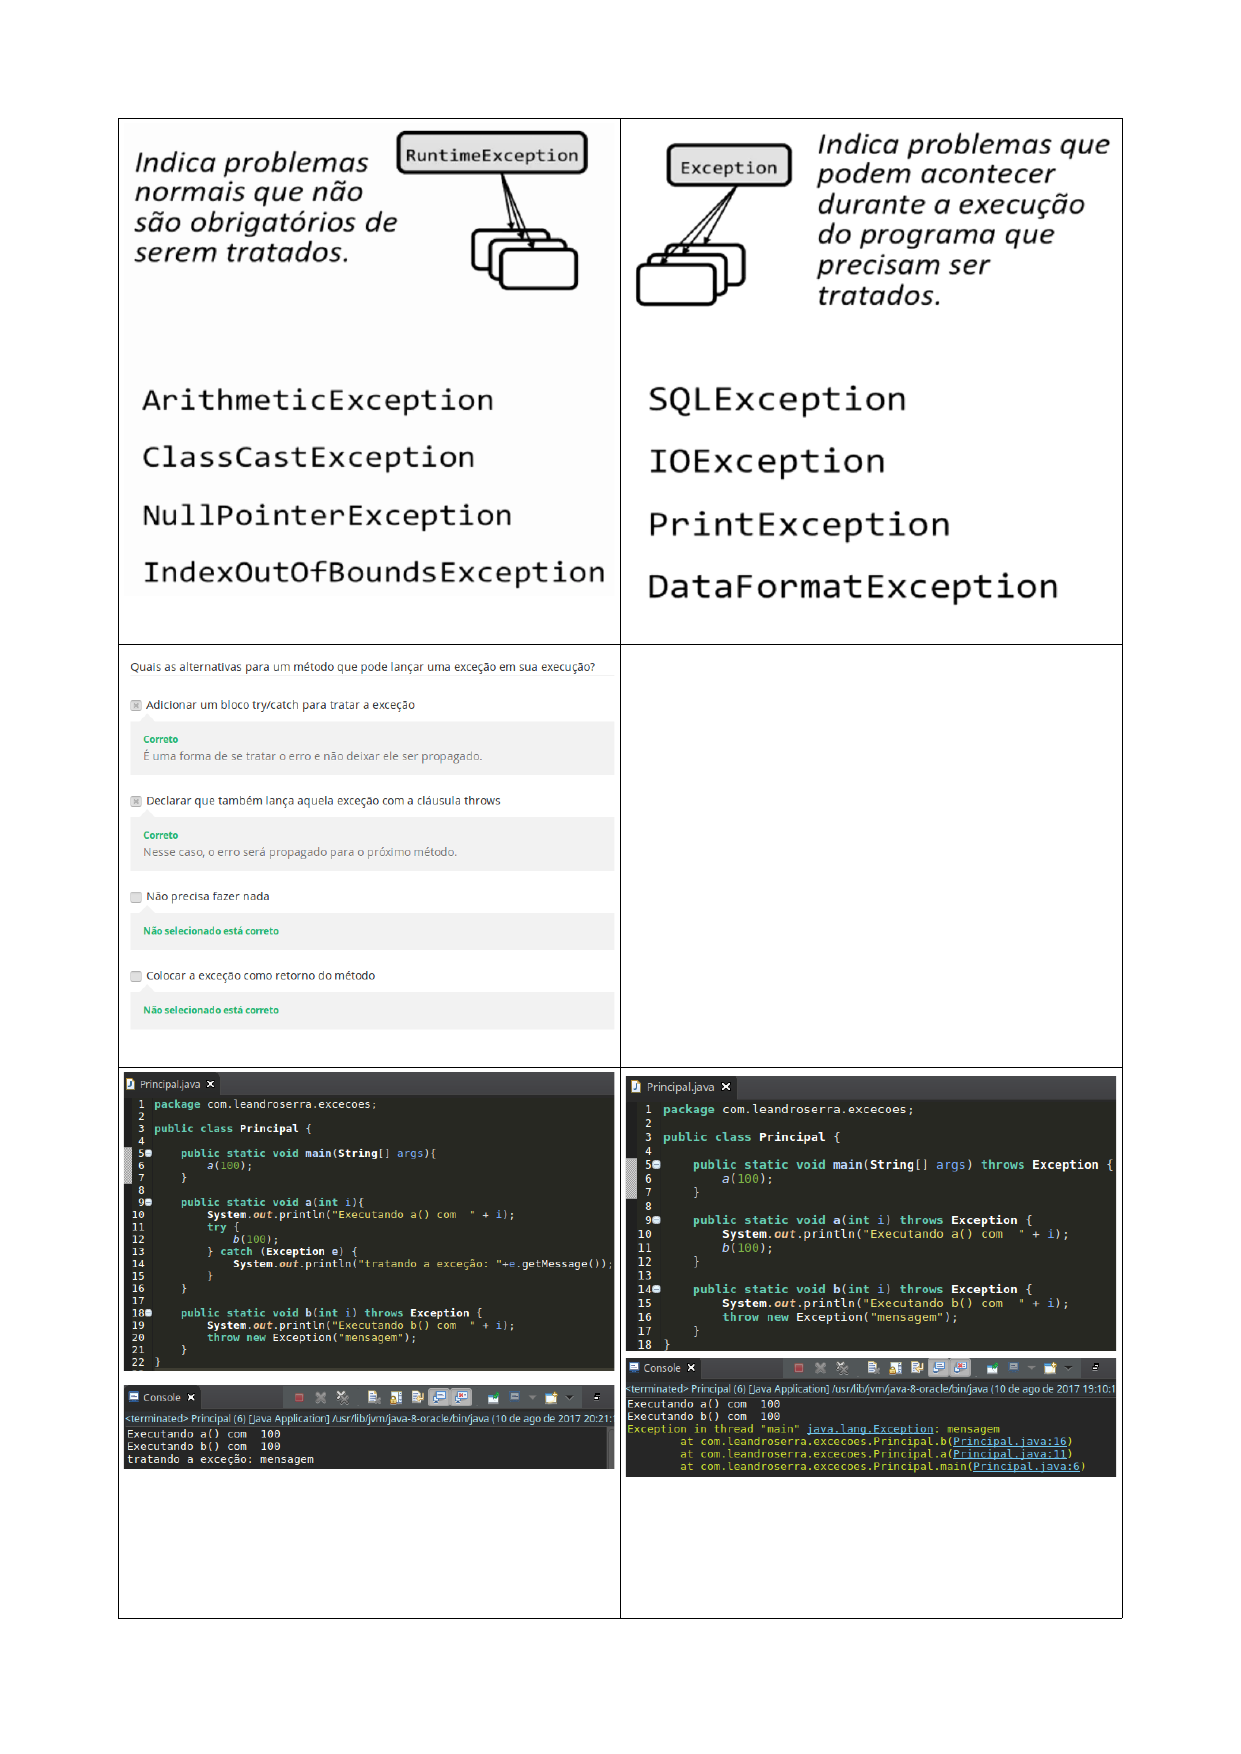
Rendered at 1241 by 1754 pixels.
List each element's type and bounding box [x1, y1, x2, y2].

table_cell [119, 645, 620, 1067]
picture [625, 123, 1117, 610]
picture [123, 123, 615, 596]
picture [625, 1358, 1117, 1477]
table_cell [621, 645, 1122, 1067]
picture [123, 1385, 615, 1469]
table_cell [621, 1068, 1122, 1618]
picture [123, 650, 615, 1033]
table_header [621, 119, 1122, 644]
table_cell [119, 1068, 620, 1618]
picture [123, 1072, 615, 1371]
picture [625, 1076, 1117, 1351]
table_header [119, 119, 620, 644]
